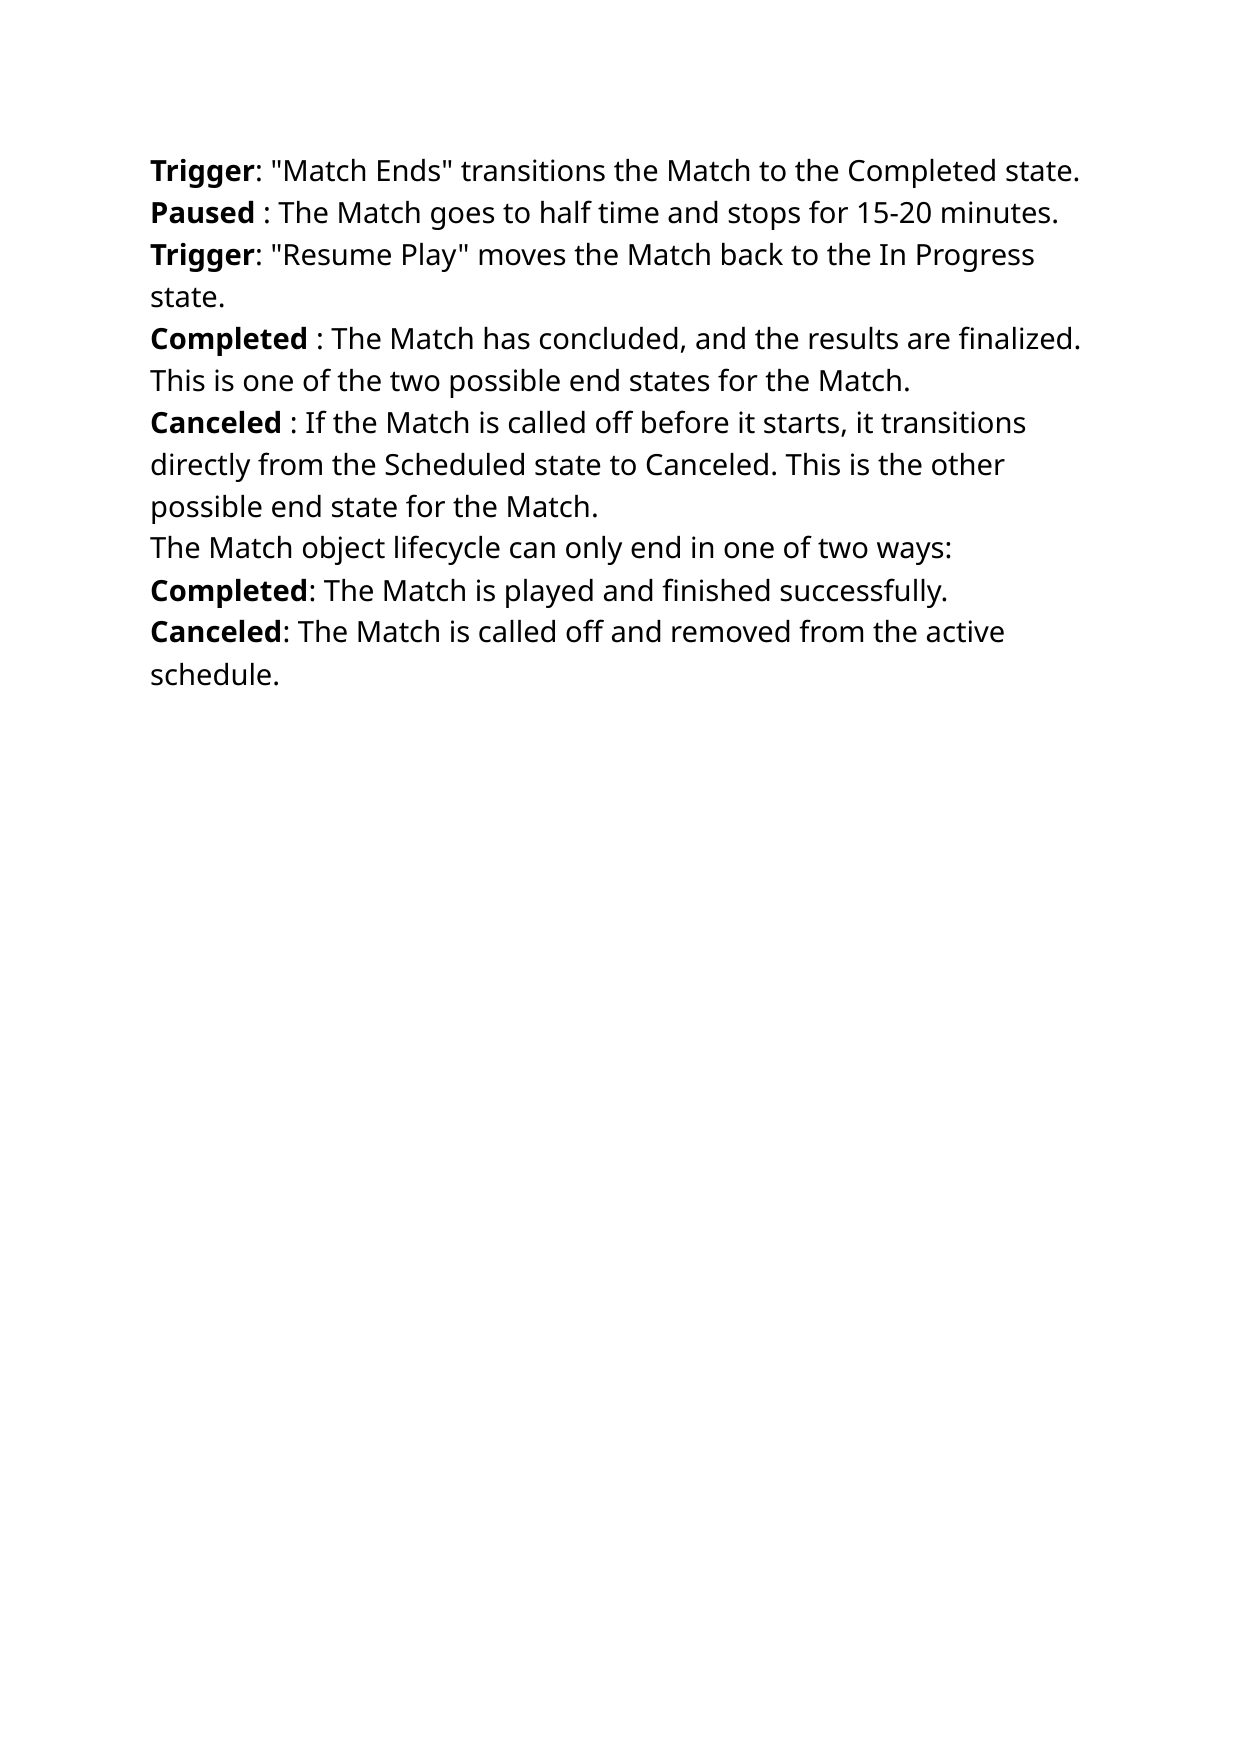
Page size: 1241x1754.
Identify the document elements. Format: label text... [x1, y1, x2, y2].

text Trigger: "Match Ends" transitions the Match to the Completed state. Paused : The Match goes to half time and stops for 15-20 minutes. Trigger: "Resume Play" moves the Match back to the In Progress state. Completed : The Match has concluded, and the results are finalized. This is one of the two possible end states for the Match. Canceled : If the Match is called off before it starts, it transitions directly from the Scheduled state to Canceled. This is the other possible end state for the Match. The Match object lifecycle can only end in one of two ways: Completed: The Match is played and finished successfully. Canceled: The Match is called off and removed from the active schedule. [150, 150, 1090, 693]
